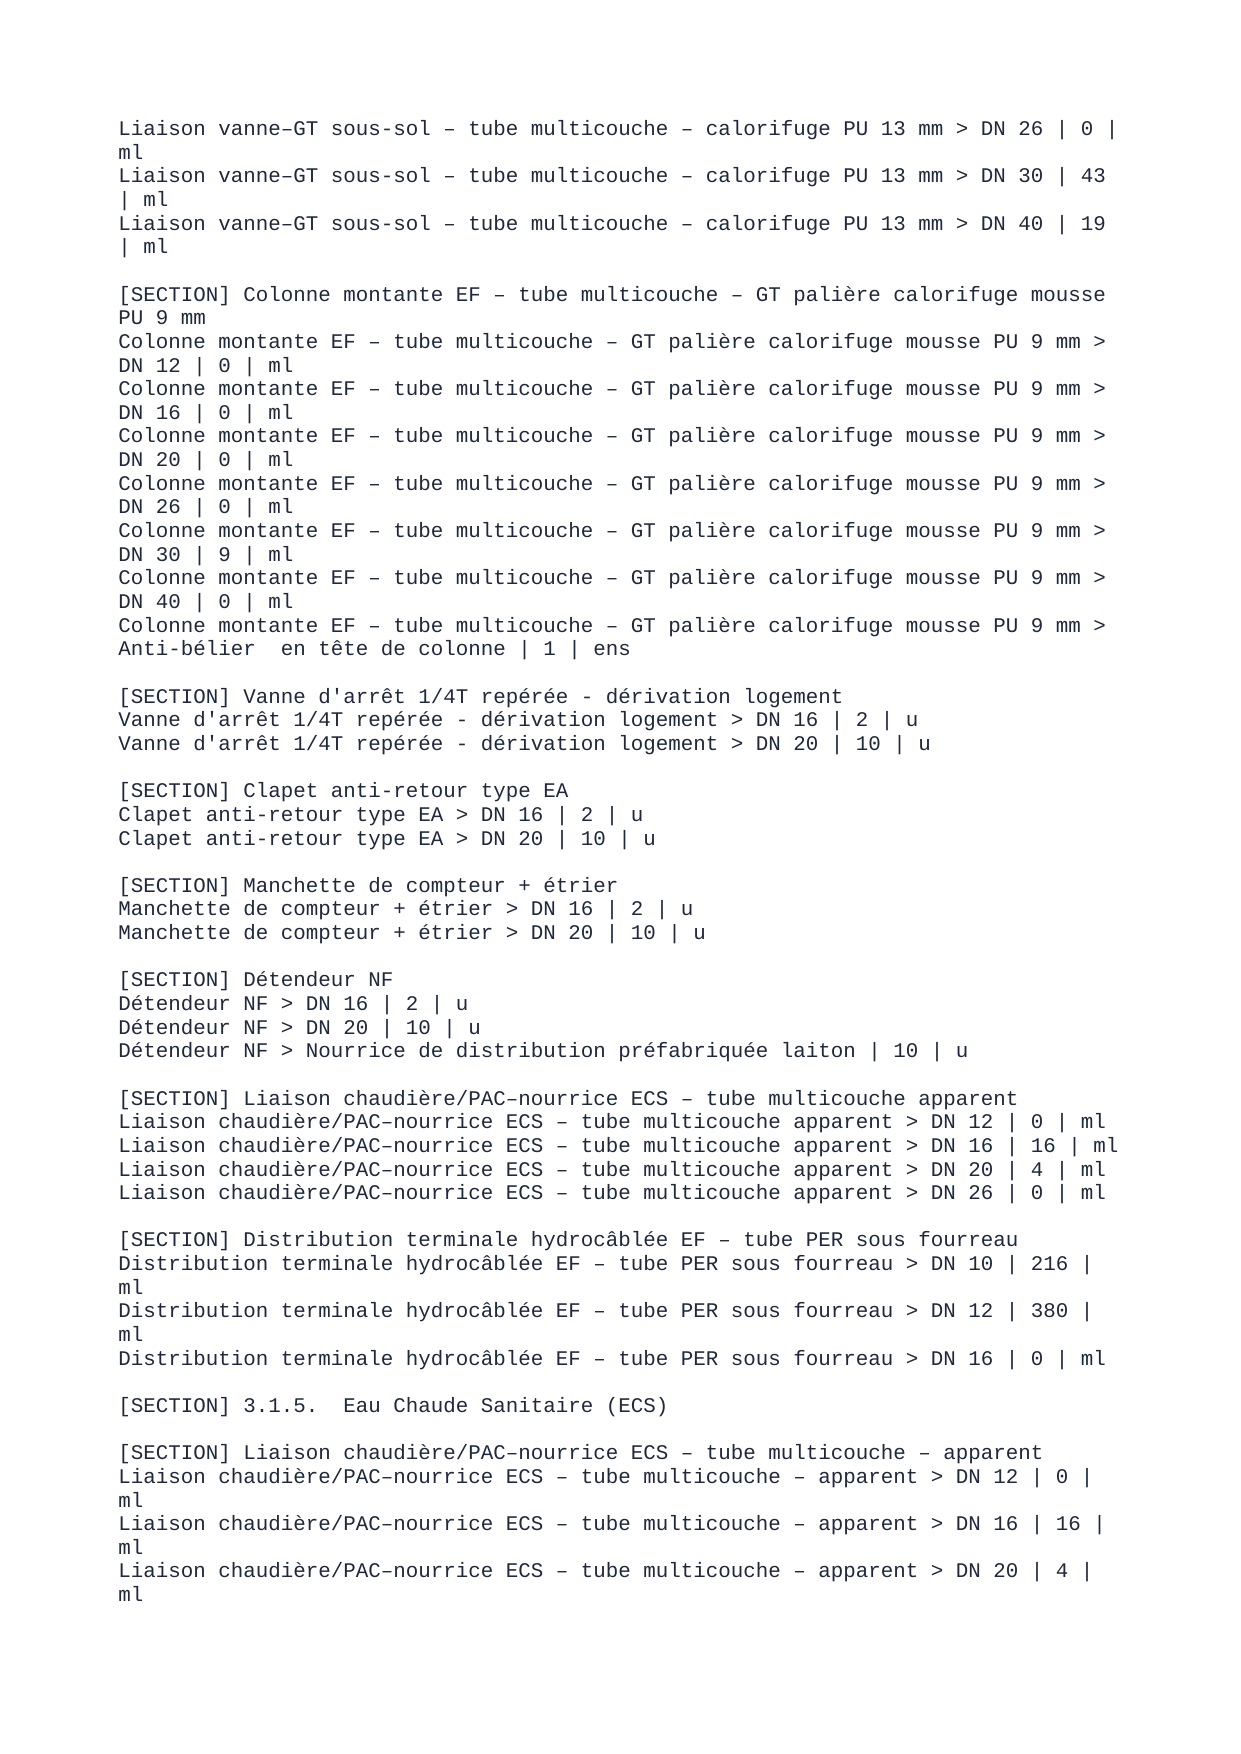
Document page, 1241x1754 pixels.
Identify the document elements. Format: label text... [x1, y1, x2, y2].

text [SECTION] Distribution terminale hydrocâblée EF – tube PER sous fourreau [118, 1229, 1122, 1253]
text Colonne montante EF – tube multicouche – GT palière calorifuge mousse PU 9 mm > DN 40 | 0 | ml [118, 567, 1122, 615]
text Détendeur NF > DN 16 | 2 | u [118, 993, 1122, 1017]
text Liaison chaudière/PAC–nourrice ECS – tube multicouche – apparent > DN 12 | 0 | ml [118, 1466, 1122, 1513]
text Liaison vanne–GT sous-sol – tube multicouche – calorifuge PU 13 mm > DN 26 | 0 | ml [118, 118, 1122, 165]
text Manchette de compteur + étrier > DN 20 | 10 | u [118, 922, 1122, 946]
text Colonne montante EF – tube multicouche – GT palière calorifuge mousse PU 9 mm > DN 16 | 0 | ml [118, 378, 1122, 426]
text Liaison vanne–GT sous-sol – tube multicouche – calorifuge PU 13 mm > DN 40 | 19 | ml [118, 213, 1122, 260]
text [SECTION] 3.1.5. Eau Chaude Sanitaire (ECS) [118, 1395, 1122, 1419]
text [SECTION] Détendeur NF [118, 969, 1122, 993]
text Vanne d'arrêt 1/4T repérée - dérivation logement > DN 16 | 2 | u [118, 709, 1122, 733]
text Colonne montante EF – tube multicouche – GT palière calorifuge mousse PU 9 mm > DN 30 | 9 | ml [118, 520, 1122, 567]
text Liaison chaudière/PAC–nourrice ECS – tube multicouche – apparent > DN 16 | 16 | ml [118, 1513, 1122, 1561]
text Vanne d'arrêt 1/4T repérée - dérivation logement > DN 20 | 10 | u [118, 733, 1122, 757]
text Manchette de compteur + étrier > DN 16 | 2 | u [118, 898, 1122, 922]
text Distribution terminale hydrocâblée EF – tube PER sous fourreau > DN 16 | 0 | ml [118, 1348, 1122, 1371]
text Distribution terminale hydrocâblée EF – tube PER sous fourreau > DN 12 | 380 | ml [118, 1300, 1122, 1348]
text Distribution terminale hydrocâblée EF – tube PER sous fourreau > DN 10 | 216 | ml [118, 1253, 1122, 1300]
text Clapet anti-retour type EA > DN 16 | 2 | u [118, 804, 1122, 827]
text Liaison chaudière/PAC–nourrice ECS – tube multicouche apparent > DN 20 | 4 | ml [118, 1158, 1122, 1182]
text [SECTION] Liaison chaudière/PAC–nourrice ECS – tube multicouche apparent [118, 1088, 1122, 1111]
text Colonne montante EF – tube multicouche – GT palière calorifuge mousse PU 9 mm > DN 26 | 0 | ml [118, 473, 1122, 520]
text [SECTION] Vanne d'arrêt 1/4T repérée - dérivation logement [118, 686, 1122, 709]
text Colonne montante EF – tube multicouche – GT palière calorifuge mousse PU 9 mm > Anti-bélier en tête de colonne | 1 | ens [118, 615, 1122, 662]
text Liaison chaudière/PAC–nourrice ECS – tube multicouche apparent > DN 26 | 0 | ml [118, 1182, 1122, 1206]
text Détendeur NF > DN 20 | 10 | u [118, 1017, 1122, 1040]
text Liaison chaudière/PAC–nourrice ECS – tube multicouche apparent > DN 16 | 16 | ml [118, 1135, 1122, 1158]
text Liaison chaudière/PAC–nourrice ECS – tube multicouche – apparent > DN 20 | 4 | ml [118, 1561, 1122, 1608]
text [SECTION] Clapet anti-retour type EA [118, 780, 1122, 804]
text Clapet anti-retour type EA > DN 20 | 10 | u [118, 827, 1122, 851]
text Colonne montante EF – tube multicouche – GT palière calorifuge mousse PU 9 mm > DN 12 | 0 | ml [118, 331, 1122, 378]
text Liaison vanne–GT sous-sol – tube multicouche – calorifuge PU 13 mm > DN 30 | 43 | ml [118, 165, 1122, 213]
text [SECTION] Colonne montante EF – tube multicouche – GT palière calorifuge mousse PU 9 mm [118, 284, 1122, 331]
text Colonne montante EF – tube multicouche – GT palière calorifuge mousse PU 9 mm > DN 20 | 0 | ml [118, 426, 1122, 473]
text [SECTION] Manchette de compteur + étrier [118, 875, 1122, 898]
text Détendeur NF > Nourrice de distribution préfabriquée laiton | 10 | u [118, 1040, 1122, 1064]
text [SECTION] Liaison chaudière/PAC–nourrice ECS – tube multicouche – apparent [118, 1442, 1122, 1466]
text Liaison chaudière/PAC–nourrice ECS – tube multicouche apparent > DN 12 | 0 | ml [118, 1111, 1122, 1135]
